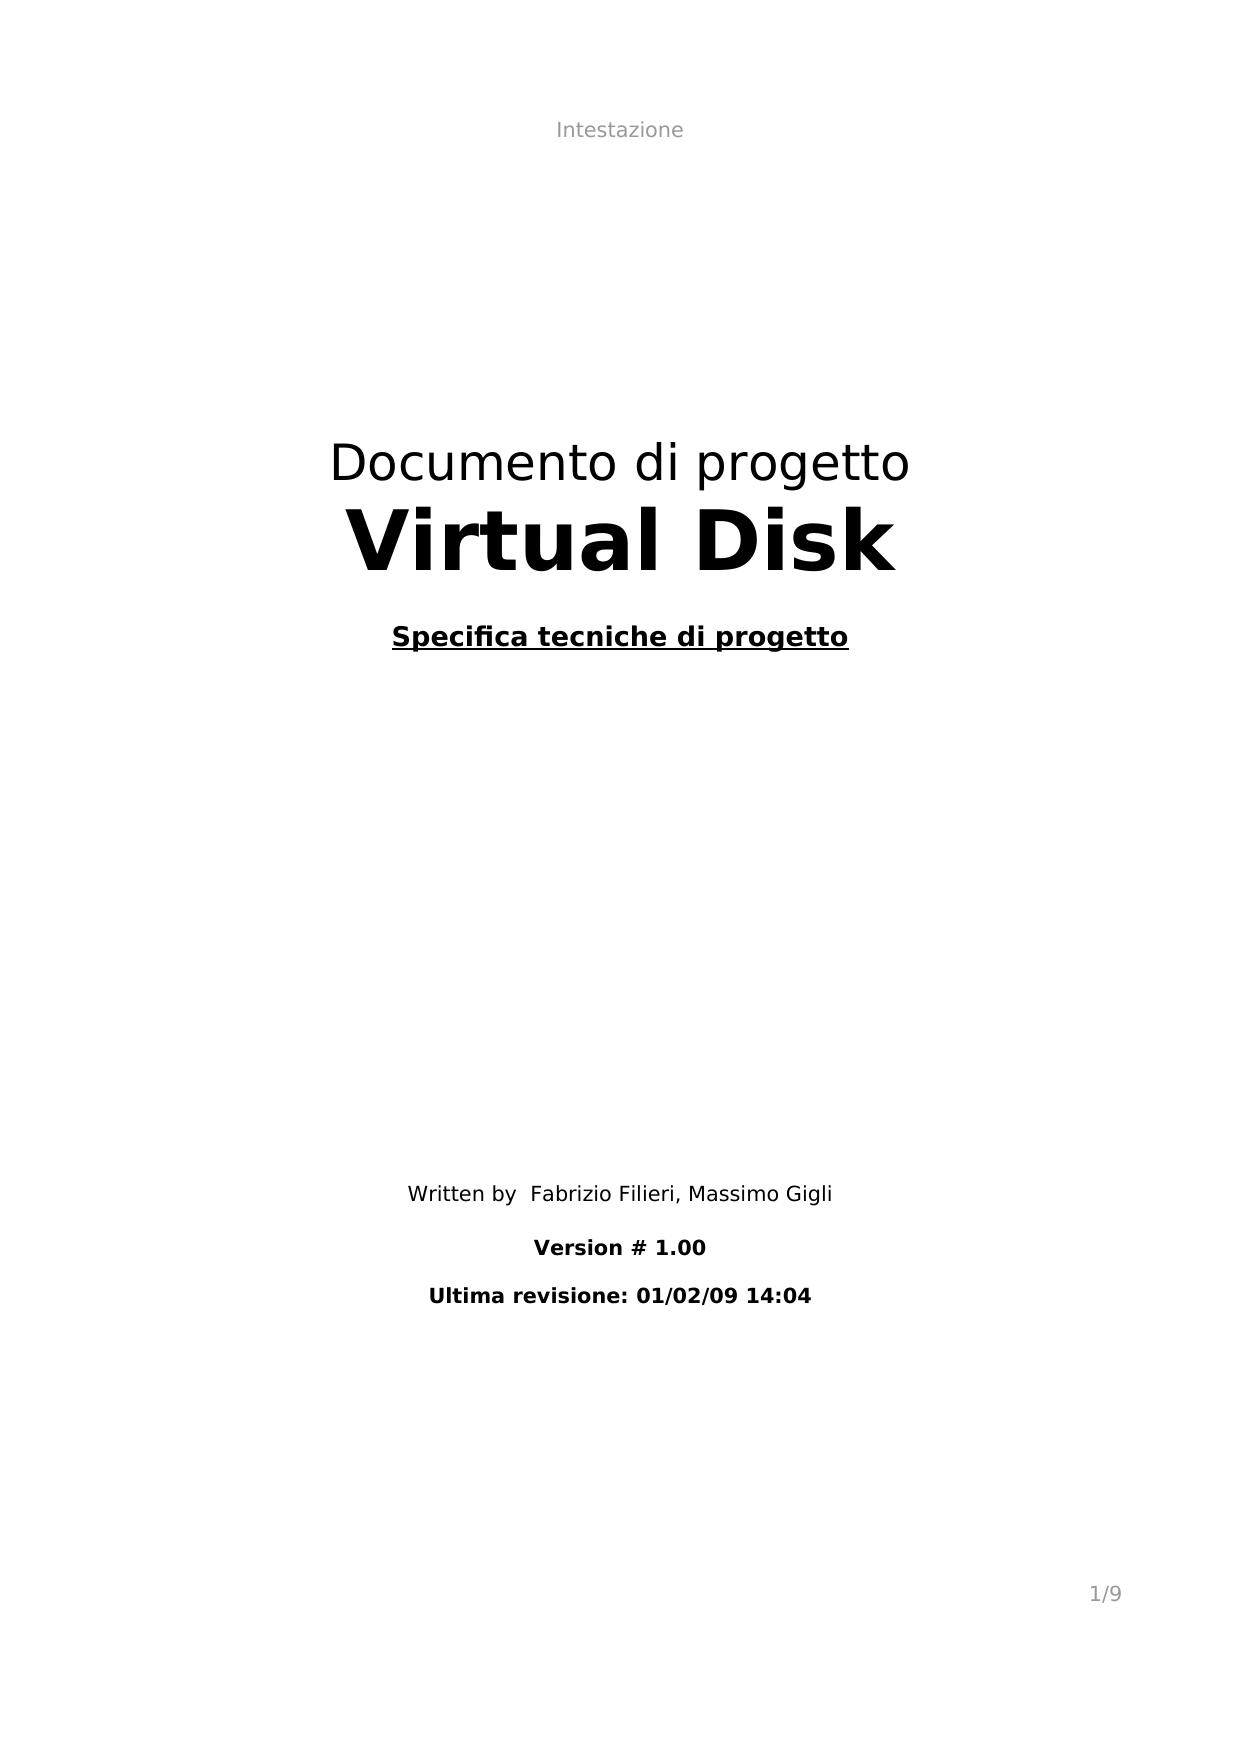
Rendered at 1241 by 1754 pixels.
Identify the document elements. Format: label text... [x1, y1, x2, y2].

text Version # 1.00 [118, 1236, 1122, 1260]
text Ultima revisione: 01/02/09 14.04 [118, 1284, 1122, 1309]
text Virtual Disk [118, 493, 1122, 589]
text Specifica tecniche di progetto [118, 621, 1122, 653]
text Documento di progetto [118, 434, 1122, 493]
text Written by Fabrizio Filieri, Massimo Gigli [118, 1182, 1122, 1207]
